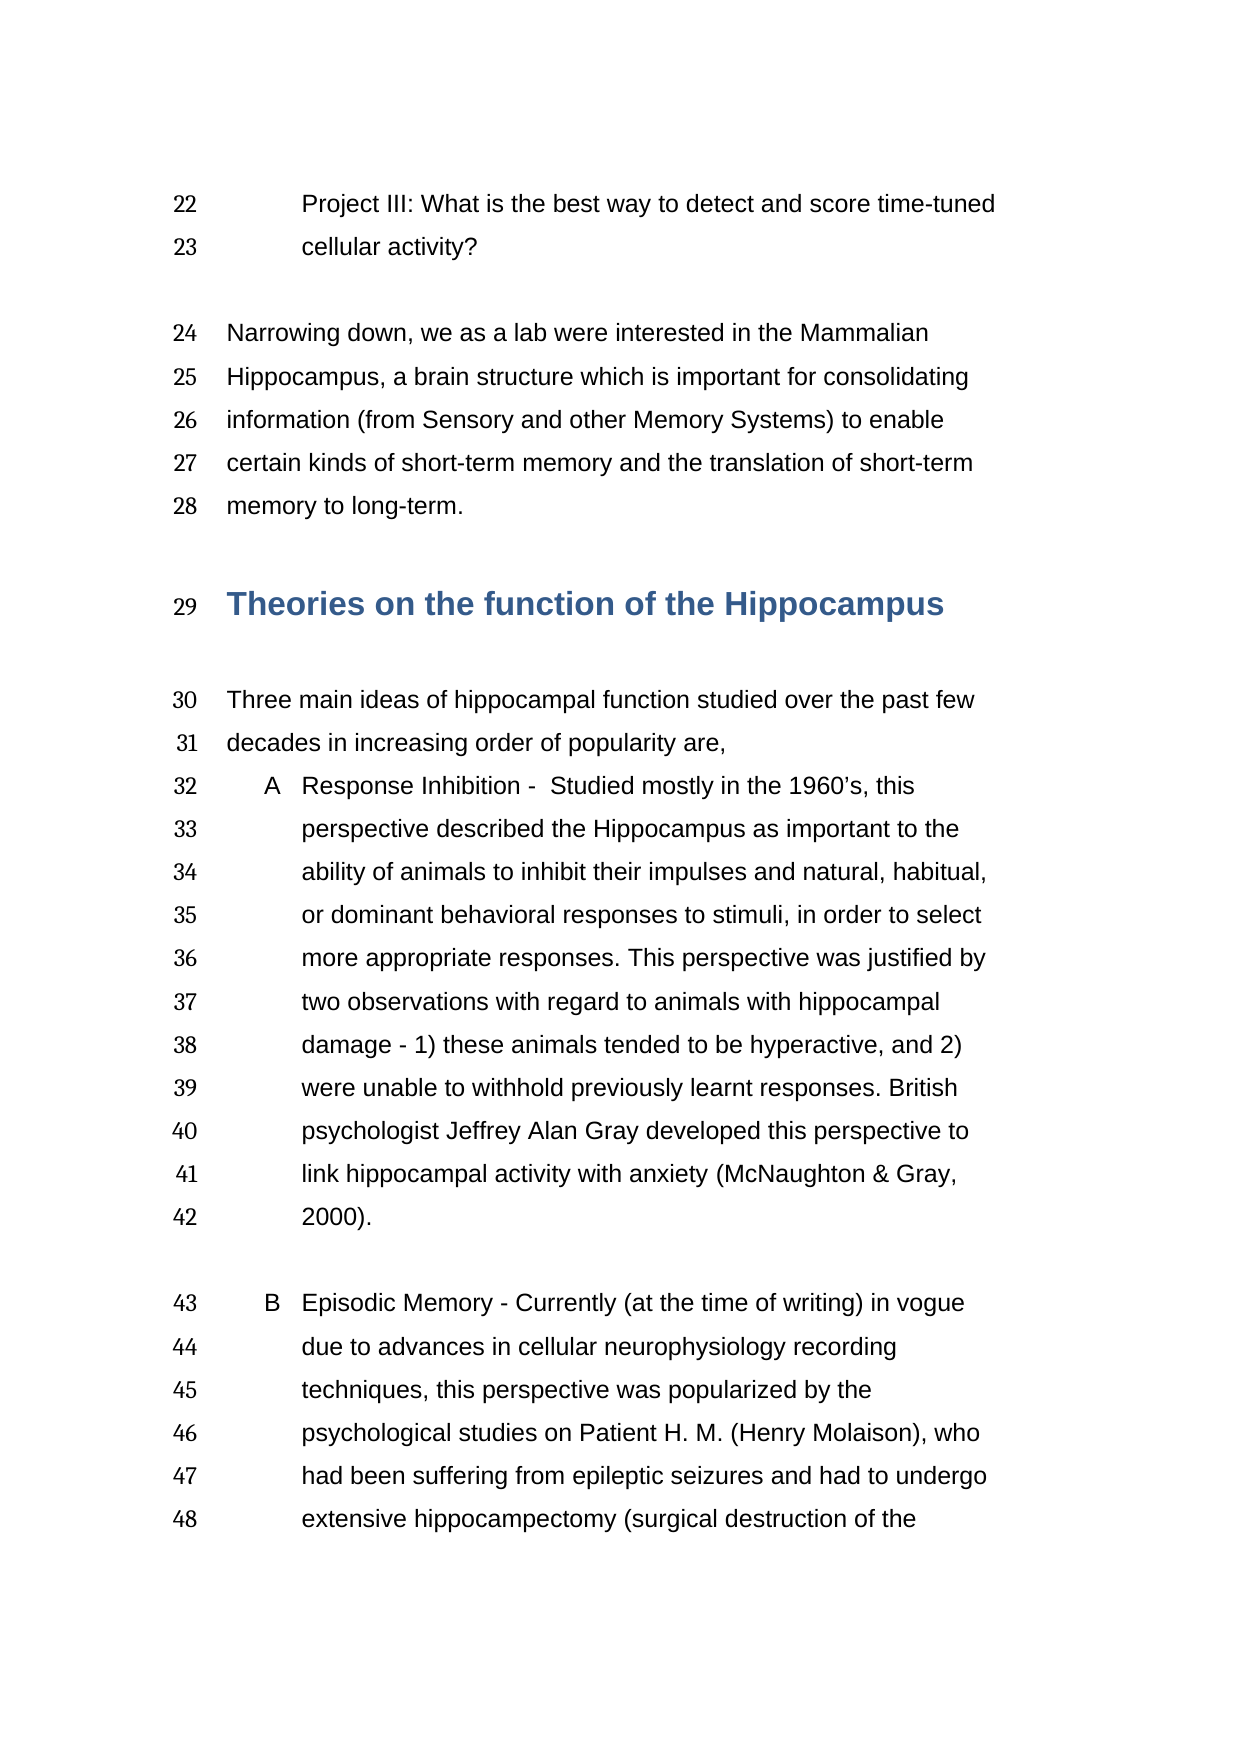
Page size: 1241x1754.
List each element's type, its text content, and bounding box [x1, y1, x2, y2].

list Episodic Memory - Currently (at the time of writing) in vogue due to advances in cellular neurophysiology recording techniques, this perspective was popularized by the psychological studies on Patient H. M. (Henry Molaison), who had been suffering from epileptic seizures and had to undergo extensive hippocampectomy (surgical destruction of the [264, 1288, 1014, 1533]
text Three main ideas of hippocampal function studied over the past few decades in increasing order of popularity are, [226, 685, 1014, 757]
text Project III: What is the best way to detect and score time-tuned cellular activity? [301, 189, 1014, 261]
text Narrowing down, we as a lab were interested in the Mammalian Hippocampus, a brain structure which is important for consolidating information (from Sensory and other Memory Systems) to enable certain kinds of short-term memory and the translation of short-term memory to long-term. [226, 318, 1014, 519]
subtitle Theories on the function of the Hippocampus [226, 584, 1014, 622]
list Response Inhibition - Studied mostly in the 1960’s, this perspective described the Hippocampus as important to the ability of animals to inhibit their impulses and natural, habitual, or dominant behavioral responses to stimuli, in order to select more appropriate responses. This perspective was justified by two observations with regard to animals with hippocampal damage - 1) these animals tended to be hyperactive, and 2) were unable to withhold previously learnt responses. British psychologist Jeffrey Alan Gray developed this perspective to link hippocampal activity with anxiety (McNaughton & Gray, 2000)⁠. [264, 771, 1014, 1231]
